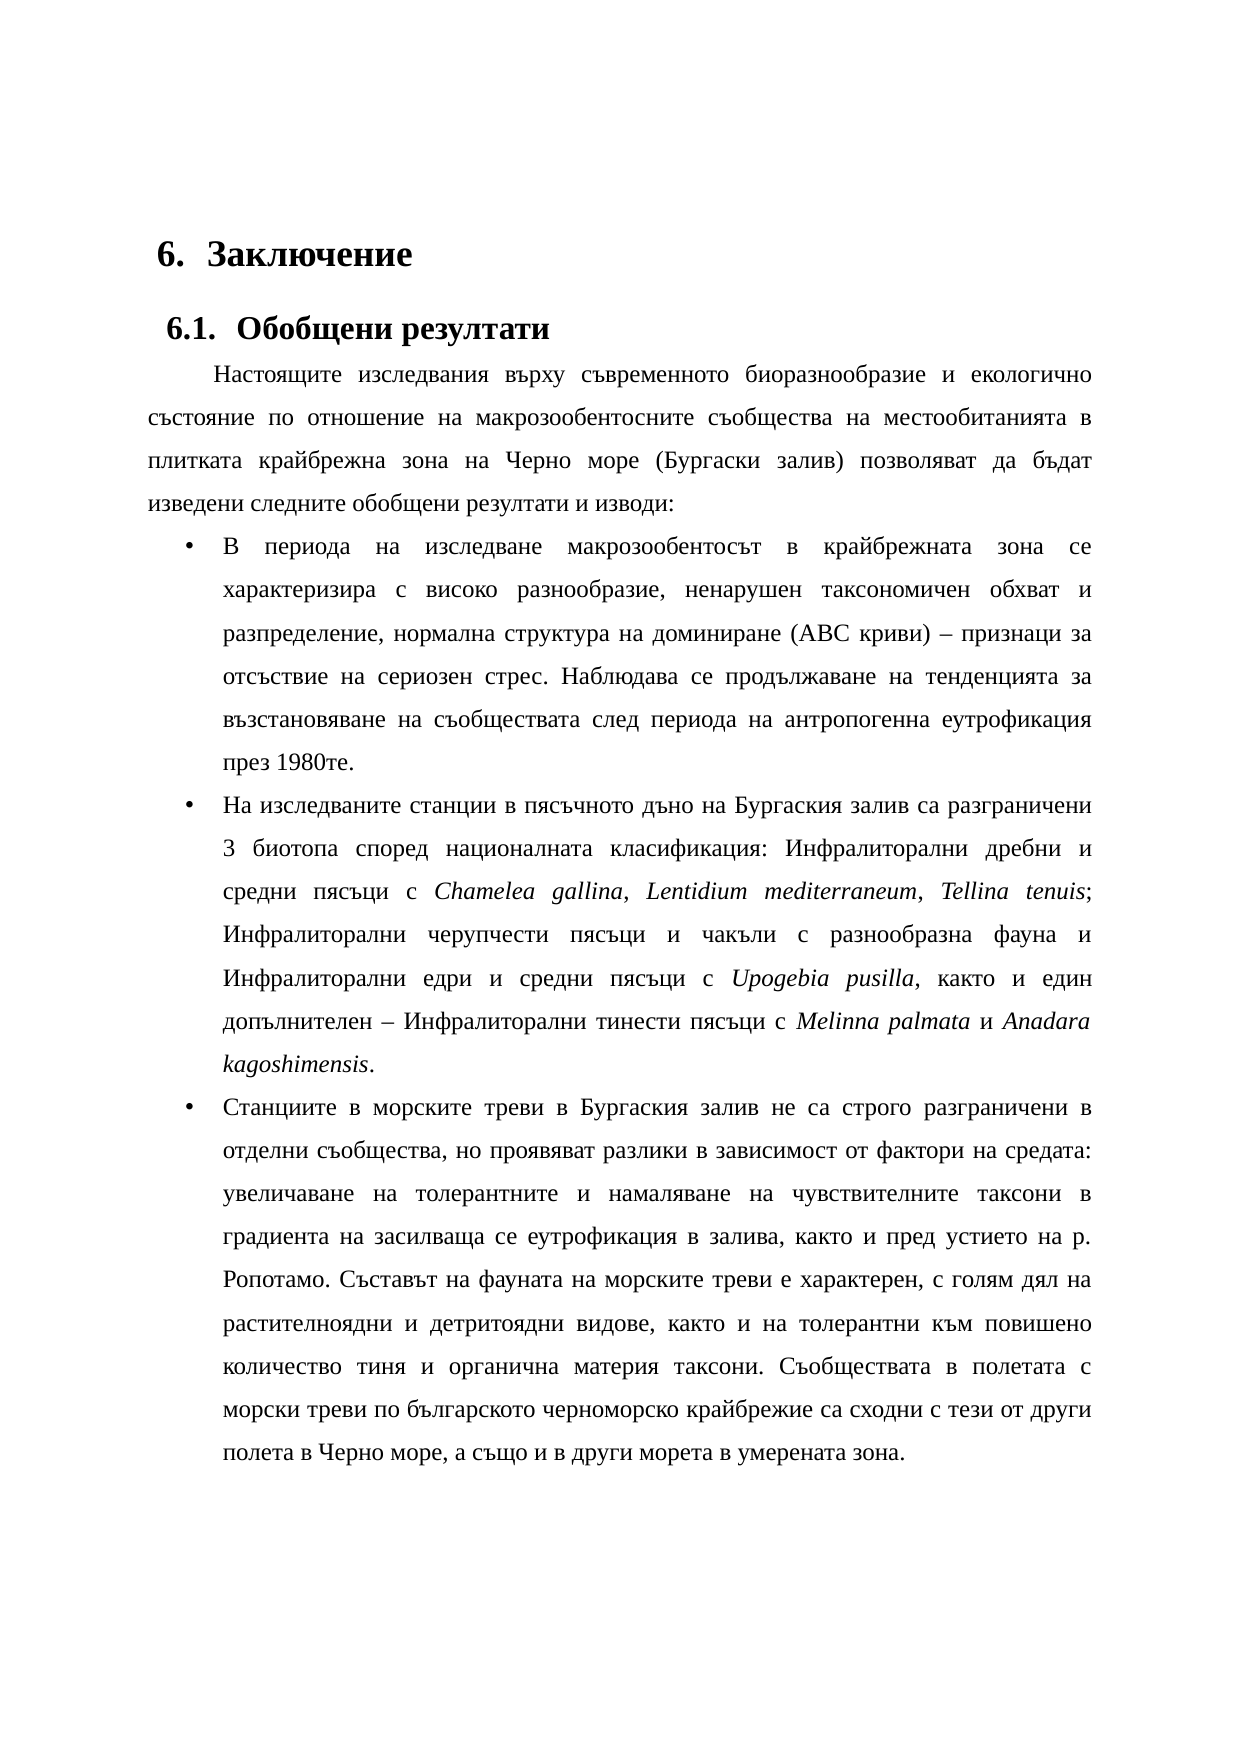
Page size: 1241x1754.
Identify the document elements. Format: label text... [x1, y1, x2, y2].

subtitle Обобщени резултати [224, 308, 1093, 346]
list На изследваните станции в пясъчното дъно на Бургаския залив са разграничени 3 биотопа според националната класификация: Инфралиторални дребни и средни пясъци с Chamelea gallina, Lentidium mediterraneum, Tellina tenuis; Инфралиторални черупчести пясъци и чакъли с разнообразна фауна и Инфралиторални едри и средни пясъци с Upogebia pusilla, както и един допълнителен – Инфралиторални тинести пясъци с Melinna palmata и Anadara kagoshimensis. [185, 790, 1093, 1078]
list В периода на изследване макрозообентосът в крайбрежната зона се характеризира с високо разнообразие, ненарушен таксономичен обхват и разпределение, нормална структура на доминиране (АВС криви) – признаци за отсъствие на сериозен стрес. Наблюдава се продължаване на тенденцията за възстановяване на съобществата след периода на антропогенна еутрофикация през 1980те. [185, 531, 1093, 776]
subtitle Заключение [185, 232, 1093, 275]
text Настоящите изследвания върху съвременното биоразнообразие и екологично състояние по отношение на макрозообентосните съобщества на местообитанията в плитката крайбрежна зона на Черно море (Бургаски залив) позволяват да бъдат изведени следните обобщени резултати и изводи: [148, 359, 1093, 517]
list Станциите в морските треви в Бургаския залив не са строго разграничени в отделни съобщества, но проявяват разлики в зависимост от фактори на средата: увеличаване на толерантните и намаляване на чувствителните таксони в градиента на засилваща се еутрофикация в залива, както и пред устието на р. Ропотамо. Съставът на фауната на морските треви е характерен, с голям дял на растителноядни и детритоядни видове, както и на толерантни към повишено количество тиня и органична материя таксони. Съобществата в полетата с морски треви по българското черноморско крайбрежие са сходни с тези от други полета в Черно море, а също и в други морета в умерената зона. [185, 1092, 1093, 1466]
